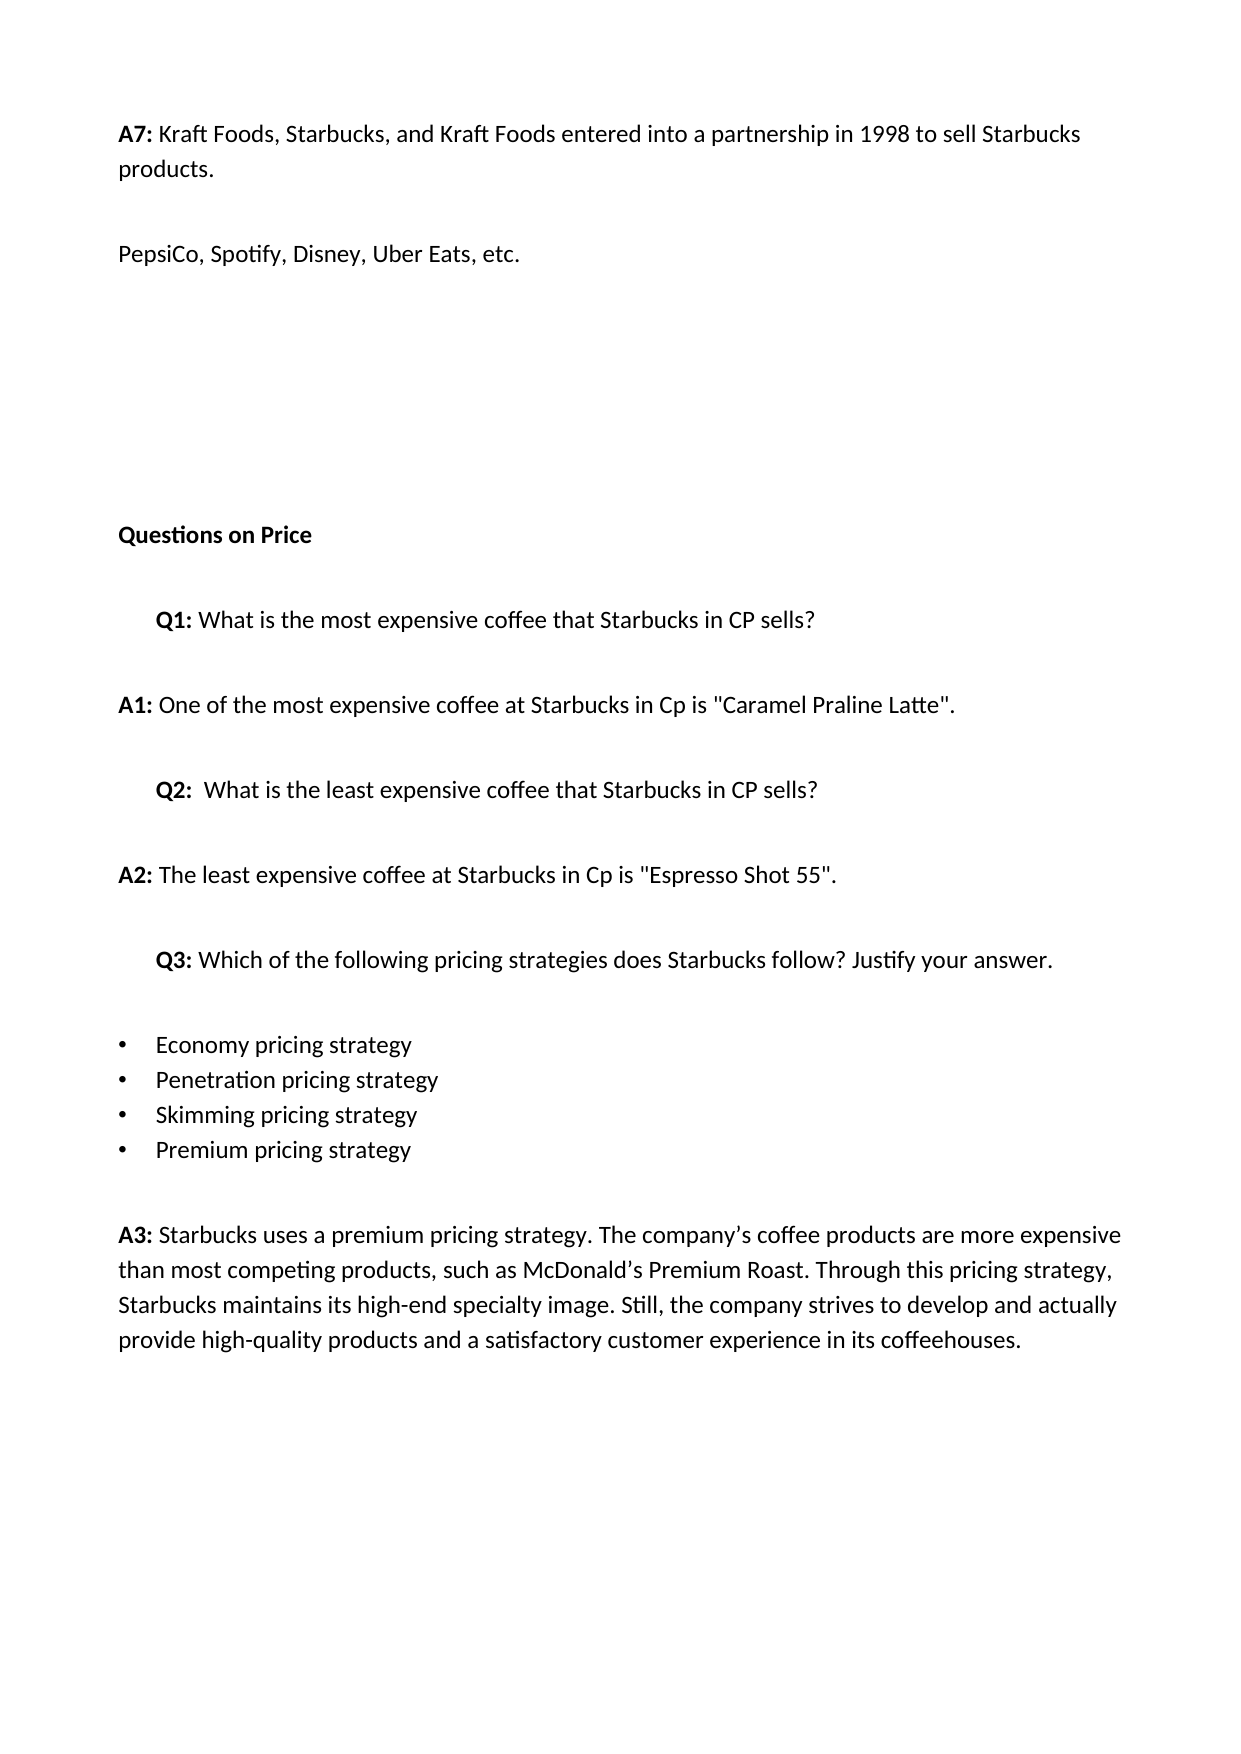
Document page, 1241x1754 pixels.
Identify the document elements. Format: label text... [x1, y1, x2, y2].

list Skimming pricing strategy [81, 1100, 1122, 1130]
text Q2: What is the least expensive coffee that Starbucks in CP sells? [156, 775, 1122, 805]
list Premium pricing strategy [81, 1135, 1122, 1165]
text A2: The least expensive coffee at Starbucks in Cp is "Espresso Shot 55". [118, 860, 1122, 890]
text Q1: What is the most expensive coffee that Starbucks in CP sells? [156, 605, 1122, 635]
text A3: Starbucks uses a premium pricing strategy. The company’s coffee products are more expensive than most competing products, such as McDonald’s Premium Roast. Through this pricing strategy, Starbucks maintains its high-end specialty image. Still, the company strives to develop and actually provide high-quality products and a satisfactory customer experience in its coffeehouses. [118, 1220, 1122, 1355]
text Q3: Which of the following pricing strategies does Starbucks follow? Justify your answer. [156, 945, 1122, 975]
text A7: Kraft Foods, Starbucks, and Kraft Foods entered into a partnership in 1998 to sell Starbucks products. [118, 118, 1122, 184]
list Economy pricing strategy [81, 1030, 1122, 1060]
text PepsiCo, Spotify, Disney, Uber Eats, etc. [118, 238, 1122, 269]
list Penetration pricing strategy [81, 1065, 1122, 1095]
text Questions on Price [118, 520, 1122, 550]
text A1: One of the most expensive coffee at Starbucks in Cp is "Caramel Praline Latte". [118, 690, 1122, 720]
